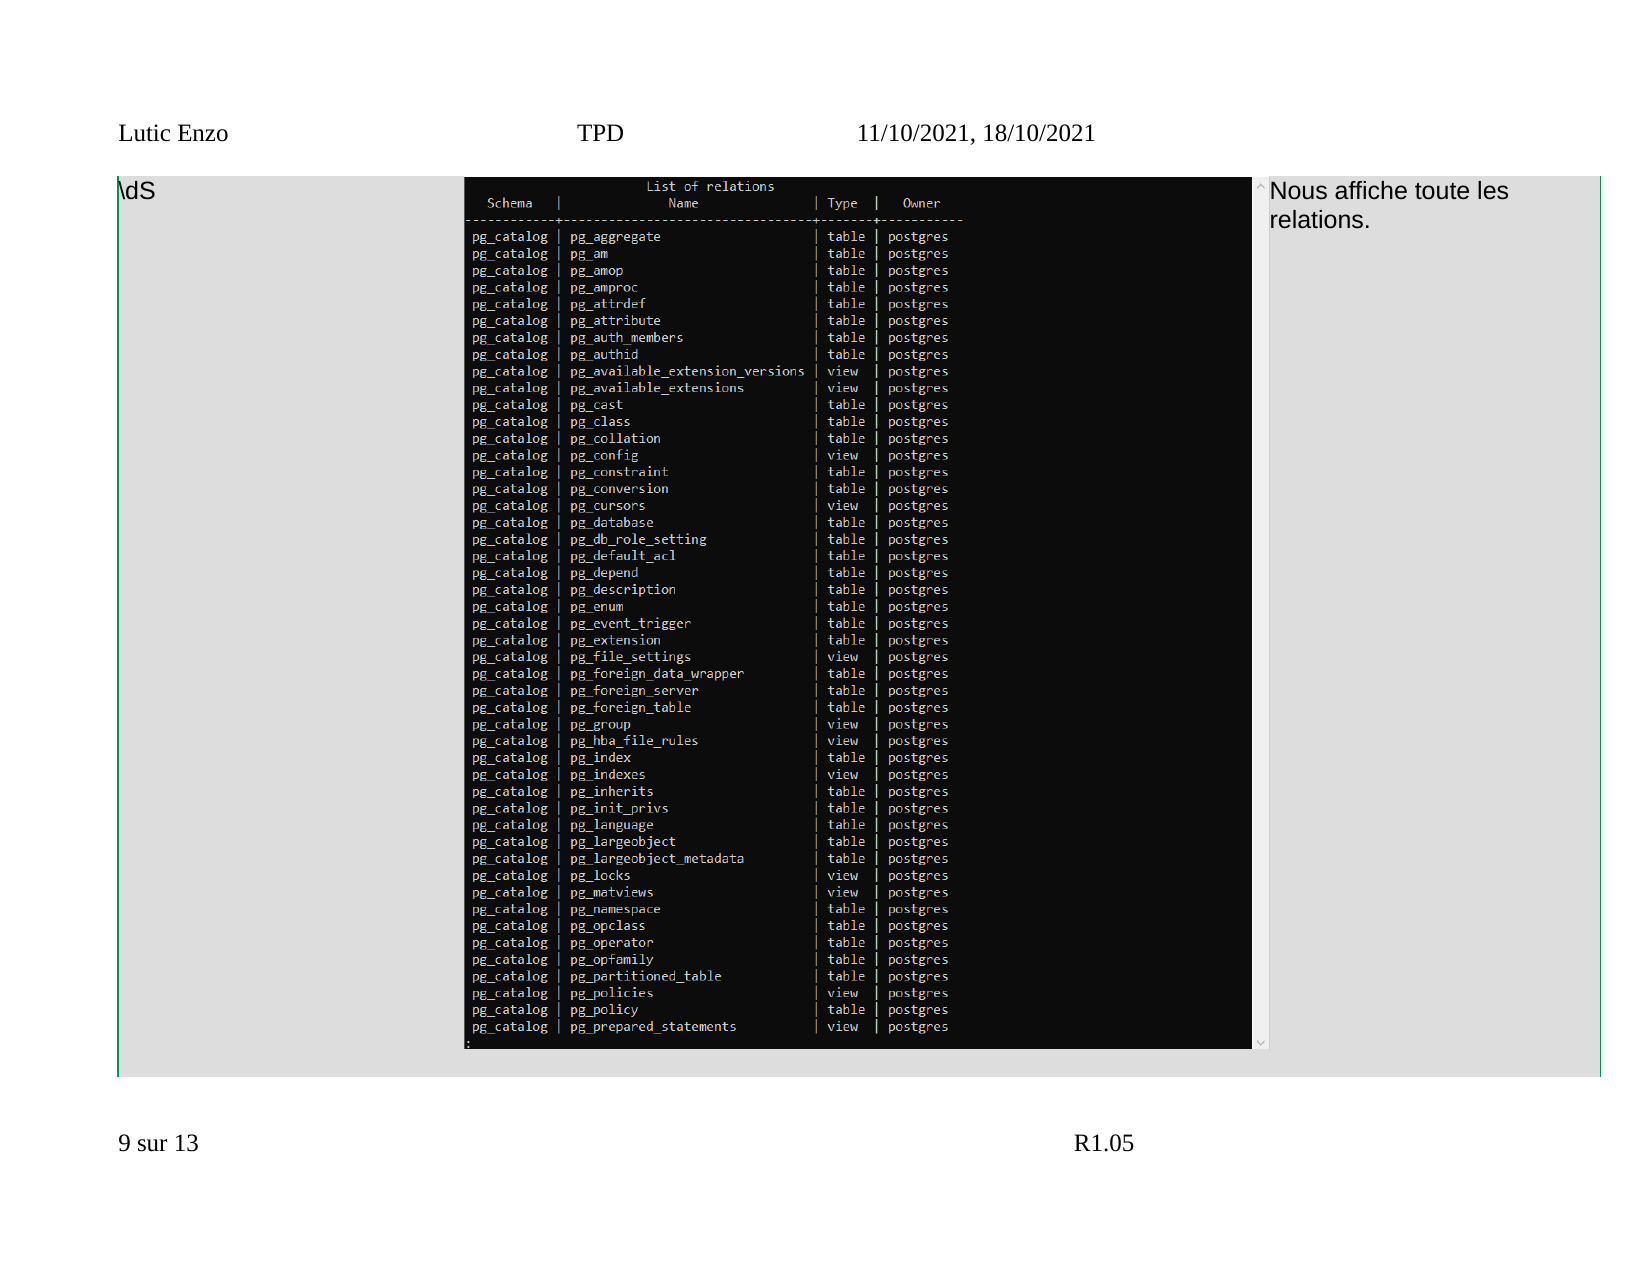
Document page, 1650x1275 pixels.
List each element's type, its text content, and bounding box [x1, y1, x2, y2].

table_cell [464, 1049, 1269, 1077]
picture [464, 176, 1270, 1049]
table_cell \dS [119, 176, 464, 1077]
table_cell Nous affiche toute les relations. [1269, 176, 1600, 1077]
